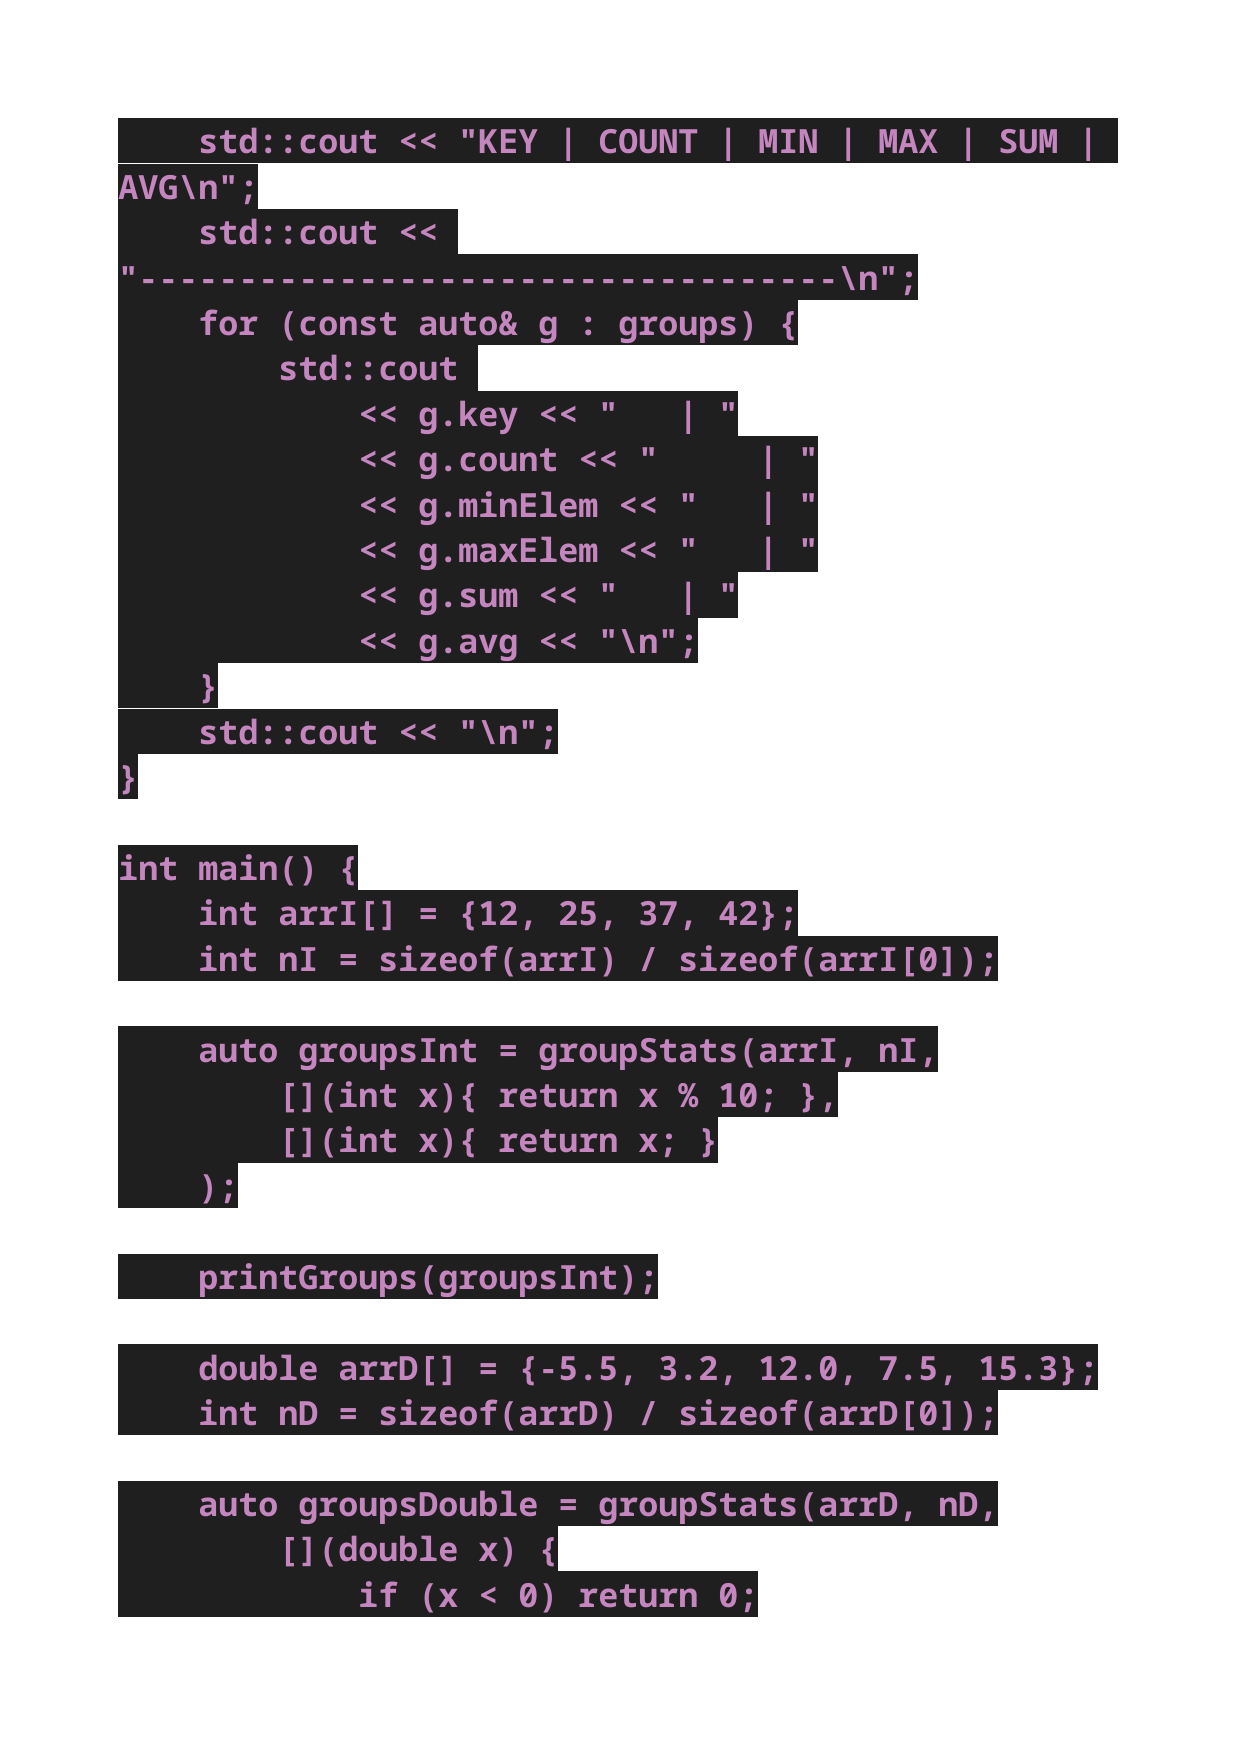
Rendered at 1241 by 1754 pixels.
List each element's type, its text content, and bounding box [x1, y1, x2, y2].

text ); [118, 1163, 1122, 1208]
text [](double x) { [118, 1526, 1122, 1571]
text } [118, 754, 1122, 799]
text << g.minElem << " | " [118, 481, 1122, 527]
text [](int x){ return x; } [118, 1117, 1122, 1163]
text auto groupsInt = groupStats(arrI, nI, [118, 1026, 1122, 1072]
text std::cout << "\n"; [118, 708, 1122, 754]
text auto groupsDouble = groupStats(arrD, nD, [118, 1481, 1122, 1526]
text << g.maxElem << " | " [118, 527, 1122, 572]
text << g.count << " | " [118, 436, 1122, 481]
text std::cout << "KEY | COUNT | MIN | MAX | SUM | AVG\n"; [118, 118, 1122, 209]
text int main() { [118, 845, 1122, 890]
text for (const auto& g : groups) { [118, 300, 1122, 345]
text if (x < 0) return 0; [118, 1571, 1122, 1617]
text printGroups(groupsInt); [118, 1253, 1122, 1299]
text std::cout [118, 345, 1122, 391]
text std::cout << "-----------------------------------\n"; [118, 209, 1122, 300]
text << g.key << " | " [118, 391, 1122, 436]
text << g.sum << " | " [118, 572, 1122, 618]
text << g.avg << "\n"; [118, 618, 1122, 663]
text double arrD[] = {-5.5, 3.2, 12.0, 7.5, 15.3}; [118, 1344, 1122, 1390]
text } [118, 663, 1122, 708]
text [](int x){ return x % 10; }, [118, 1072, 1122, 1117]
text int nD = sizeof(arrD) / sizeof(arrD[0]); [118, 1390, 1122, 1435]
text int nI = sizeof(arrI) / sizeof(arrI[0]); [118, 936, 1122, 981]
text int arrI[] = {12, 25, 37, 42}; [118, 890, 1122, 936]
